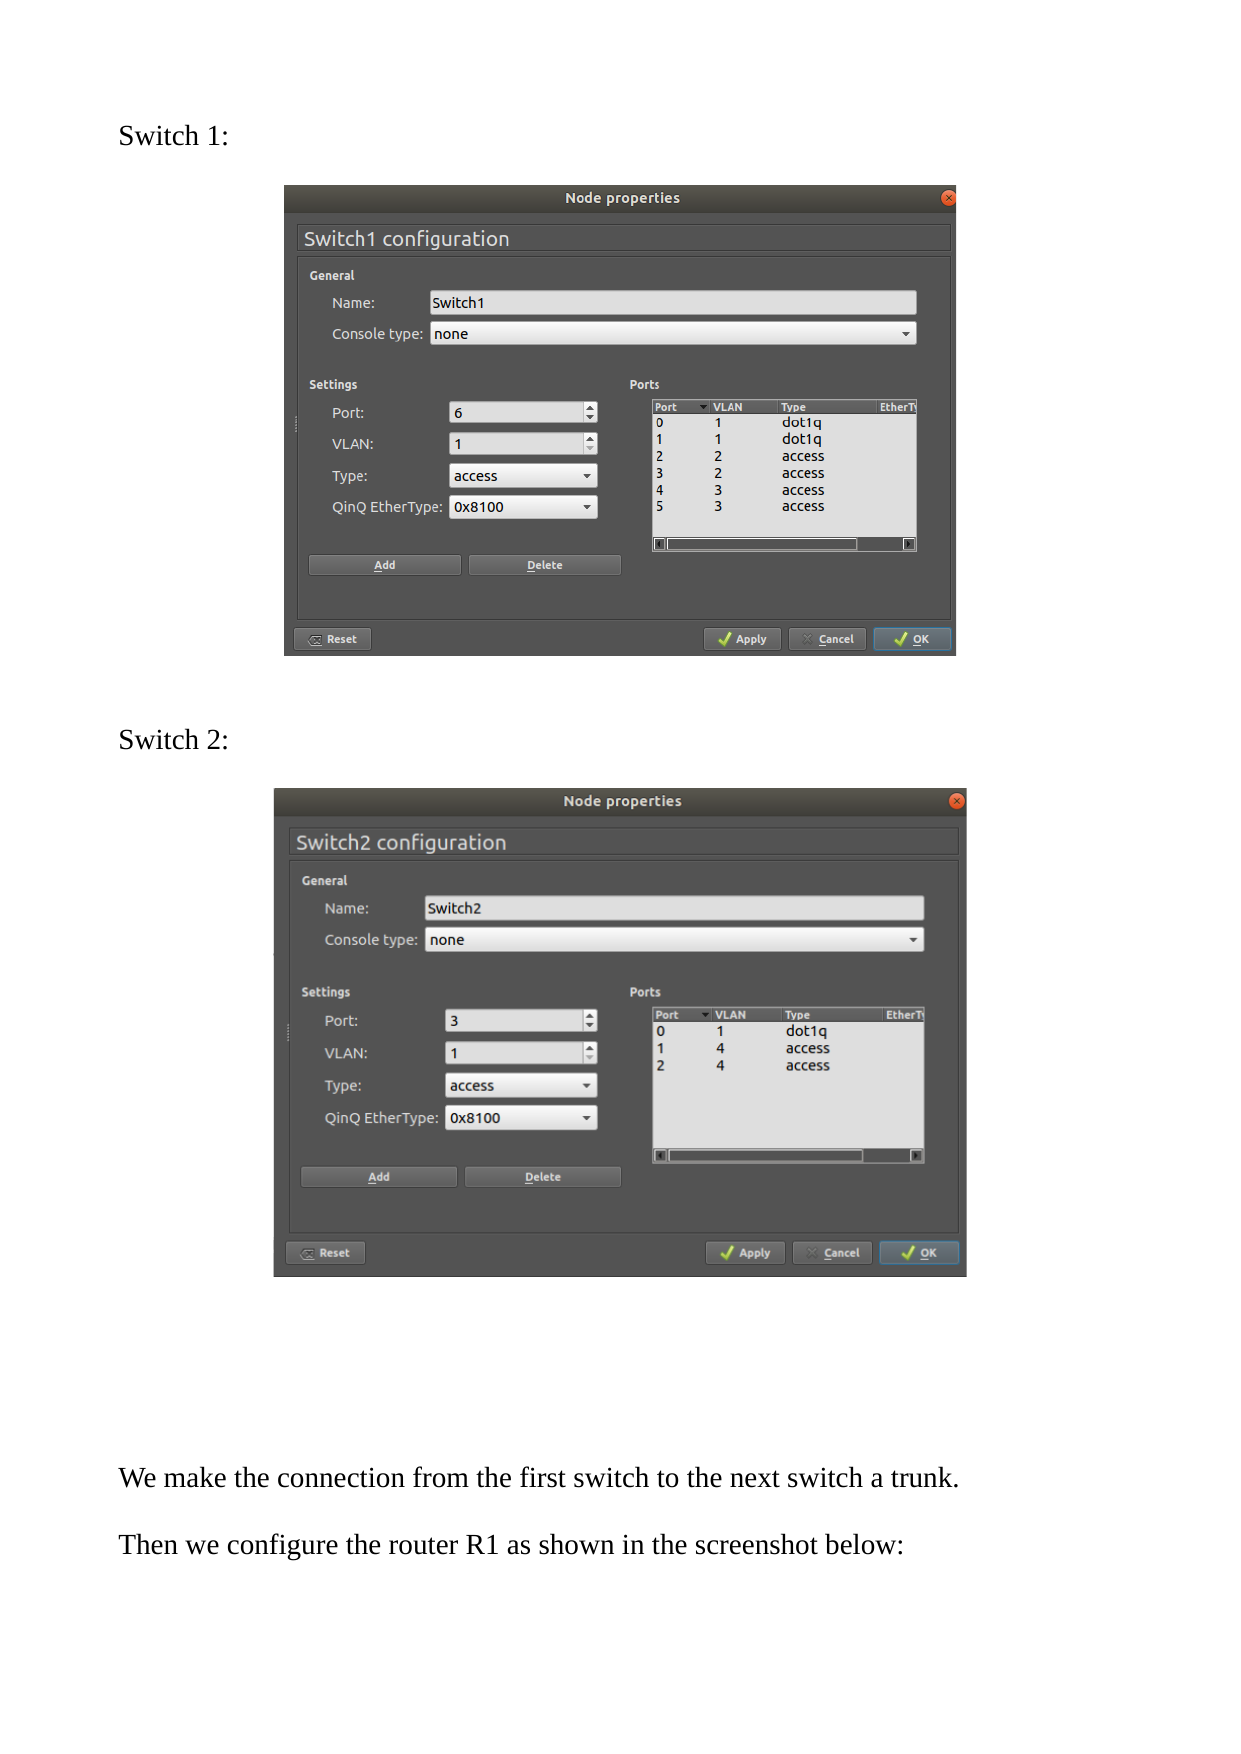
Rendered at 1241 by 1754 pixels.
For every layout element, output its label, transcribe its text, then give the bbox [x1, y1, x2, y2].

picture [273, 788, 967, 1277]
text We make the connection from the first switch to the next switch a trunk. [118, 1460, 1122, 1493]
text Then we configure the router R1 as shown in the screenshot below: [118, 1527, 1122, 1560]
picture [284, 185, 957, 656]
text Switch 1: [118, 118, 1122, 152]
text Switch 2: [118, 722, 1122, 755]
